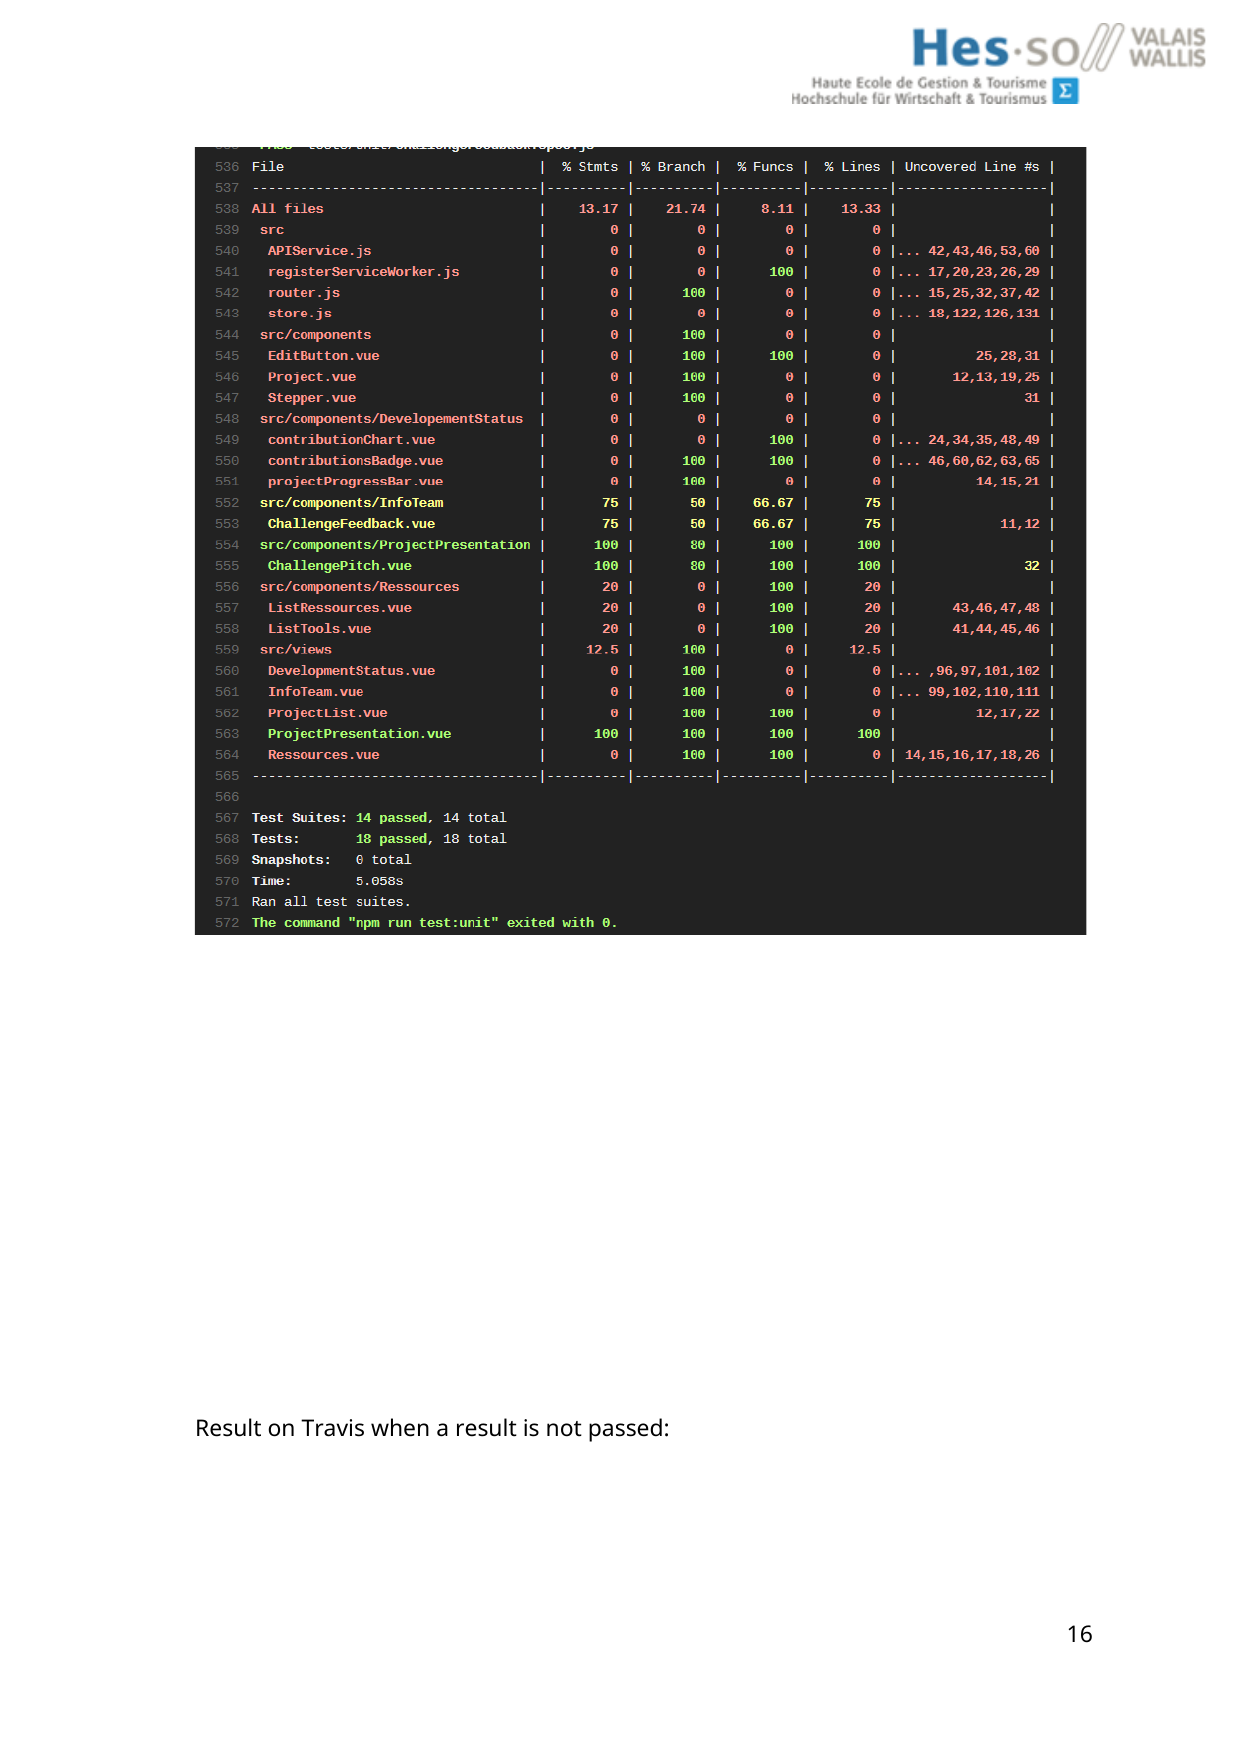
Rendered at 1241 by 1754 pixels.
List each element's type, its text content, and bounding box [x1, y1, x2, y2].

picture [792, 23, 1206, 104]
picture [194, 147, 1087, 935]
text Result on Travis when a result is not passed: [148, 1411, 1093, 1443]
